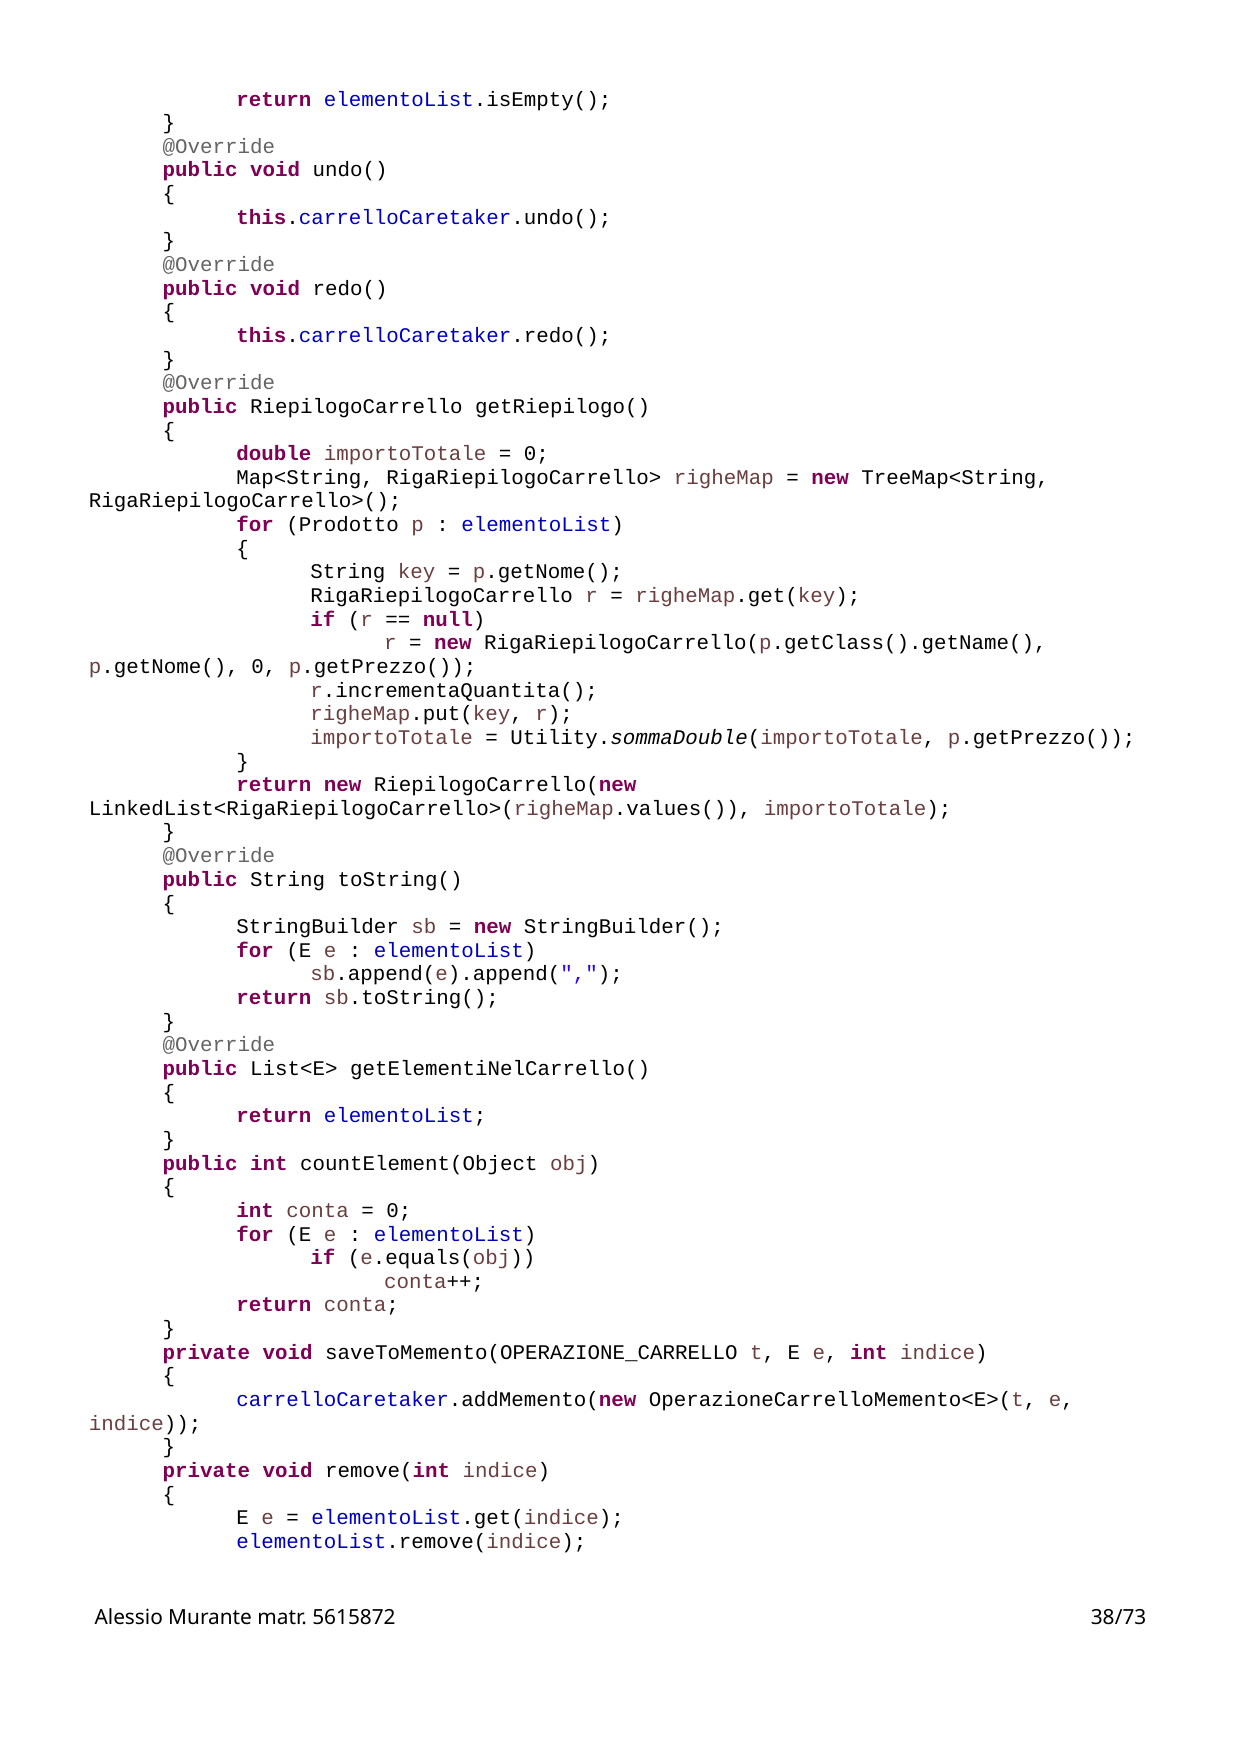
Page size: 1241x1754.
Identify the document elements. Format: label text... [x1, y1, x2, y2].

text double importoTotale = 0; [88, 443, 1152, 467]
text Map<String, RigaRiepilogoCarrello> righeMap = new TreeMap<String, RigaRiepilogoCarrello>(); [88, 467, 1152, 514]
text { [88, 538, 1152, 561]
text return conta; [88, 1294, 1152, 1318]
text } [88, 751, 1152, 774]
text public List<E> getElementiNelCarrello() [88, 1058, 1152, 1082]
text } [88, 822, 1152, 845]
text { [88, 1365, 1152, 1389]
text String key = p.getNome(); [88, 561, 1152, 585]
text r = new RigaRiepilogoCarrello(p.getClass().getName(), p.getNome(), 0, p.getPrezzo()); [88, 632, 1152, 680]
text elementoList.remove(indice); [88, 1531, 1152, 1554]
text } [88, 349, 1152, 372]
text private void saveToMemento(OPERAZIONE_CARRELLO t, E e, int indice) [88, 1342, 1152, 1365]
text { [88, 1082, 1152, 1105]
text public RiepilogoCarrello getRiepilogo() [88, 396, 1152, 419]
text for (Prodotto p : elementoList) [88, 514, 1152, 538]
text return elementoList.isEmpty(); [88, 88, 1152, 112]
text return new RiepilogoCarrello(new LinkedList<RigaRiepilogoCarrello>(righeMap.values()), importoTotale); [88, 774, 1152, 822]
text @Override [88, 254, 1152, 278]
text } [88, 1436, 1152, 1460]
text return elementoList; [88, 1105, 1152, 1129]
text public int countElement(Object obj) [88, 1153, 1152, 1176]
text { [88, 301, 1152, 325]
text sb.append(e).append(","); [88, 963, 1152, 987]
text return sb.toString(); [88, 987, 1152, 1011]
text { [88, 419, 1152, 443]
text @Override [88, 1034, 1152, 1058]
text E e = elementoList.get(indice); [88, 1507, 1152, 1531]
text @Override [88, 845, 1152, 869]
text private void remove(int indice) [88, 1460, 1152, 1484]
text importoTotale = Utility.sommaDouble(importoTotale, p.getPrezzo()); [88, 727, 1152, 751]
text } [88, 230, 1152, 254]
text this.carrelloCaretaker.redo(); [88, 325, 1152, 349]
text if (e.equals(obj)) [88, 1247, 1152, 1271]
text @Override [88, 372, 1152, 396]
text { [88, 1484, 1152, 1507]
text public void undo() [88, 159, 1152, 183]
text @Override [88, 136, 1152, 159]
text public void redo() [88, 278, 1152, 301]
text if (r == null) [88, 609, 1152, 632]
text RigaRiepilogoCarrello r = righeMap.get(key); [88, 585, 1152, 609]
text } [88, 1129, 1152, 1153]
text for (E e : elementoList) [88, 1223, 1152, 1247]
text conta++; [88, 1271, 1152, 1294]
text StringBuilder sb = new StringBuilder(); [88, 916, 1152, 940]
text { [88, 892, 1152, 916]
text } [88, 1318, 1152, 1342]
text } [88, 112, 1152, 136]
text public String toString() [88, 869, 1152, 892]
text carrelloCaretaker.addMemento(new OperazioneCarrelloMemento<E>(t, e, indice)); [88, 1389, 1152, 1436]
text int conta = 0; [88, 1200, 1152, 1223]
text } [88, 1011, 1152, 1034]
text { [88, 1176, 1152, 1200]
text r.incrementaQuantita(); [88, 680, 1152, 703]
text this.carrelloCaretaker.undo(); [88, 207, 1152, 230]
text righeMap.put(key, r); [88, 703, 1152, 727]
text { [88, 183, 1152, 207]
text for (E e : elementoList) [88, 940, 1152, 963]
